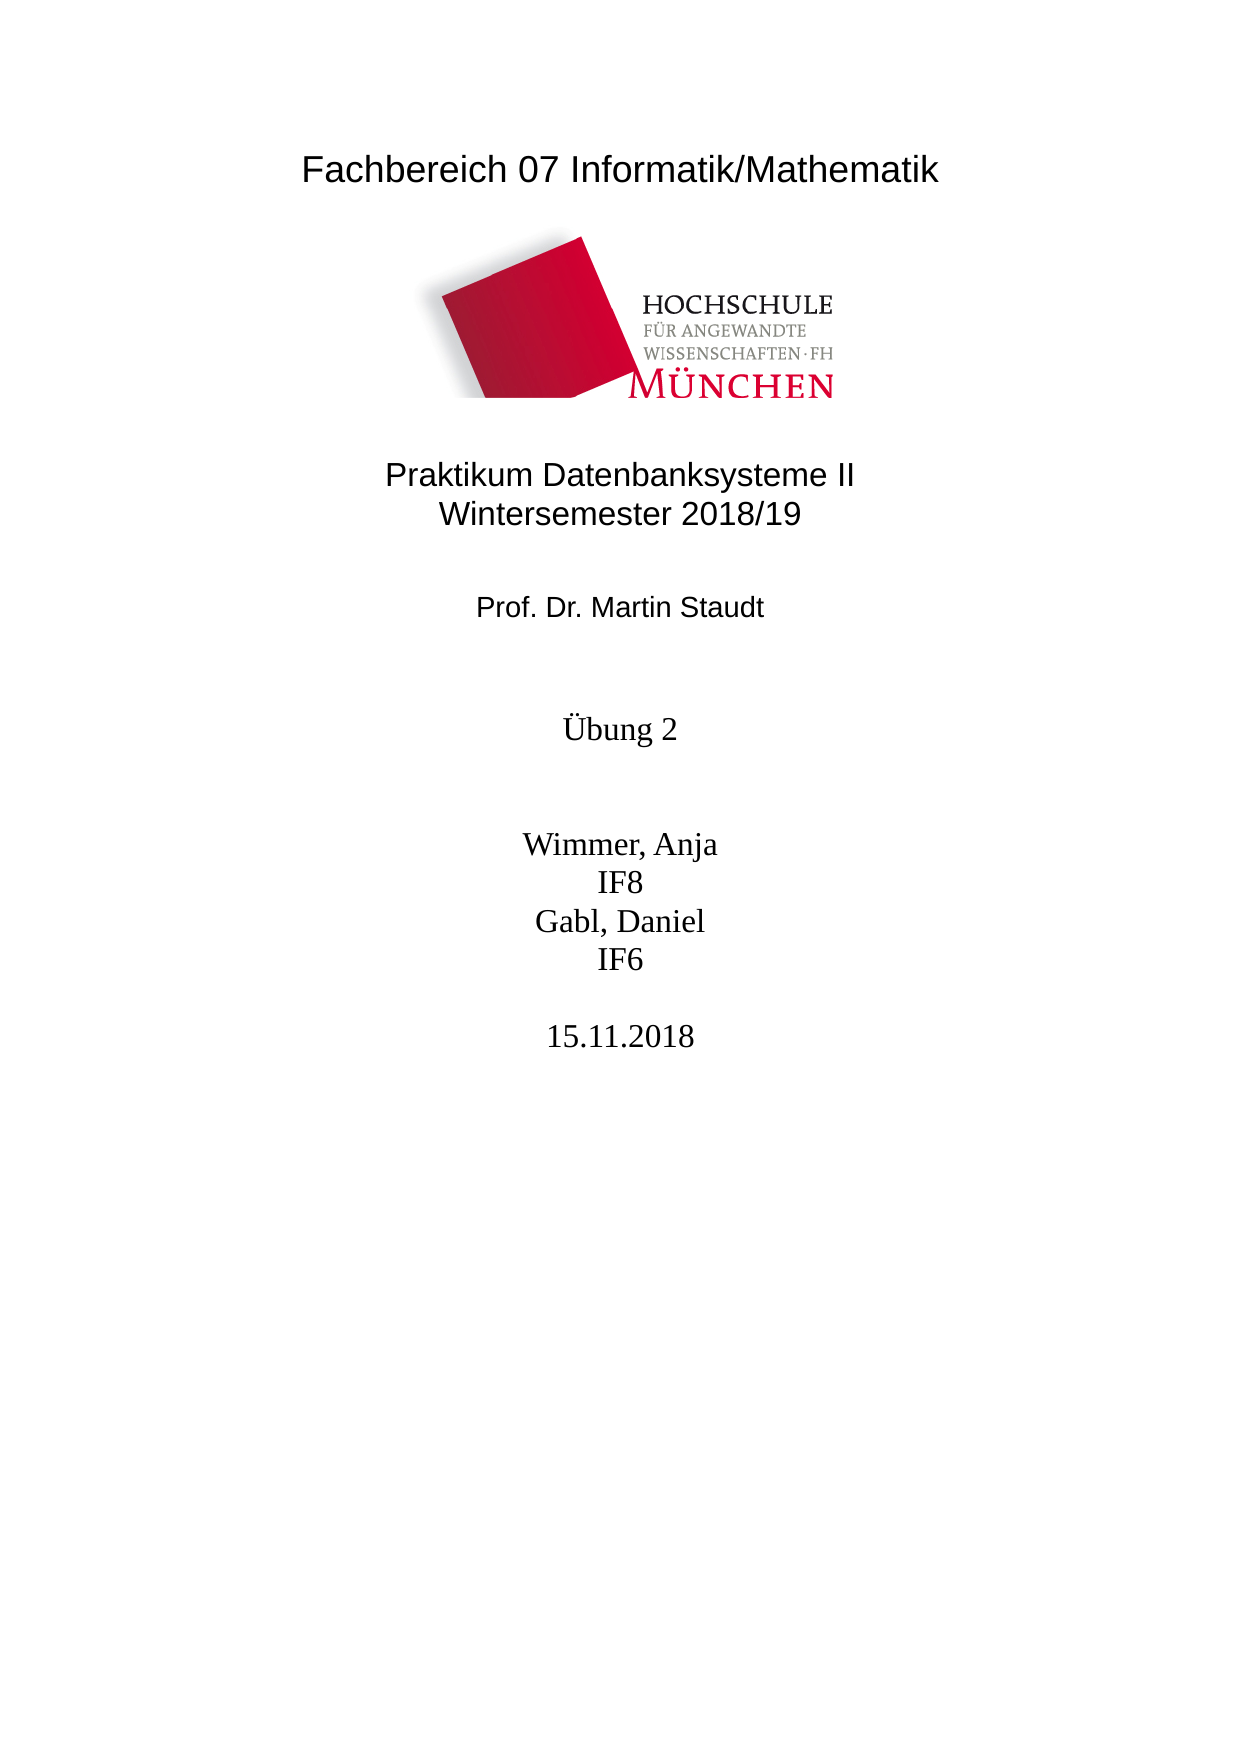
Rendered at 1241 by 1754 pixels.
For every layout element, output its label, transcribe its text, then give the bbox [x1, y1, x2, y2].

picture [406, 219, 833, 398]
text IF6 [148, 939, 1092, 978]
text 15.11.2018 [148, 1016, 1092, 1054]
text Übung 2 [148, 709, 1092, 748]
text Wimmer, Anja [148, 824, 1092, 863]
text Prof. Dr. Martin Staudt [148, 589, 1092, 623]
text Praktikum Datenbanksysteme II [148, 455, 1092, 494]
text Gabl, Daniel [148, 901, 1092, 939]
text Fachbereich 07 Informatik/Mathematik [148, 148, 1092, 191]
text Wintersemester 2018/19 [148, 494, 1092, 532]
text IF8 [148, 863, 1092, 901]
